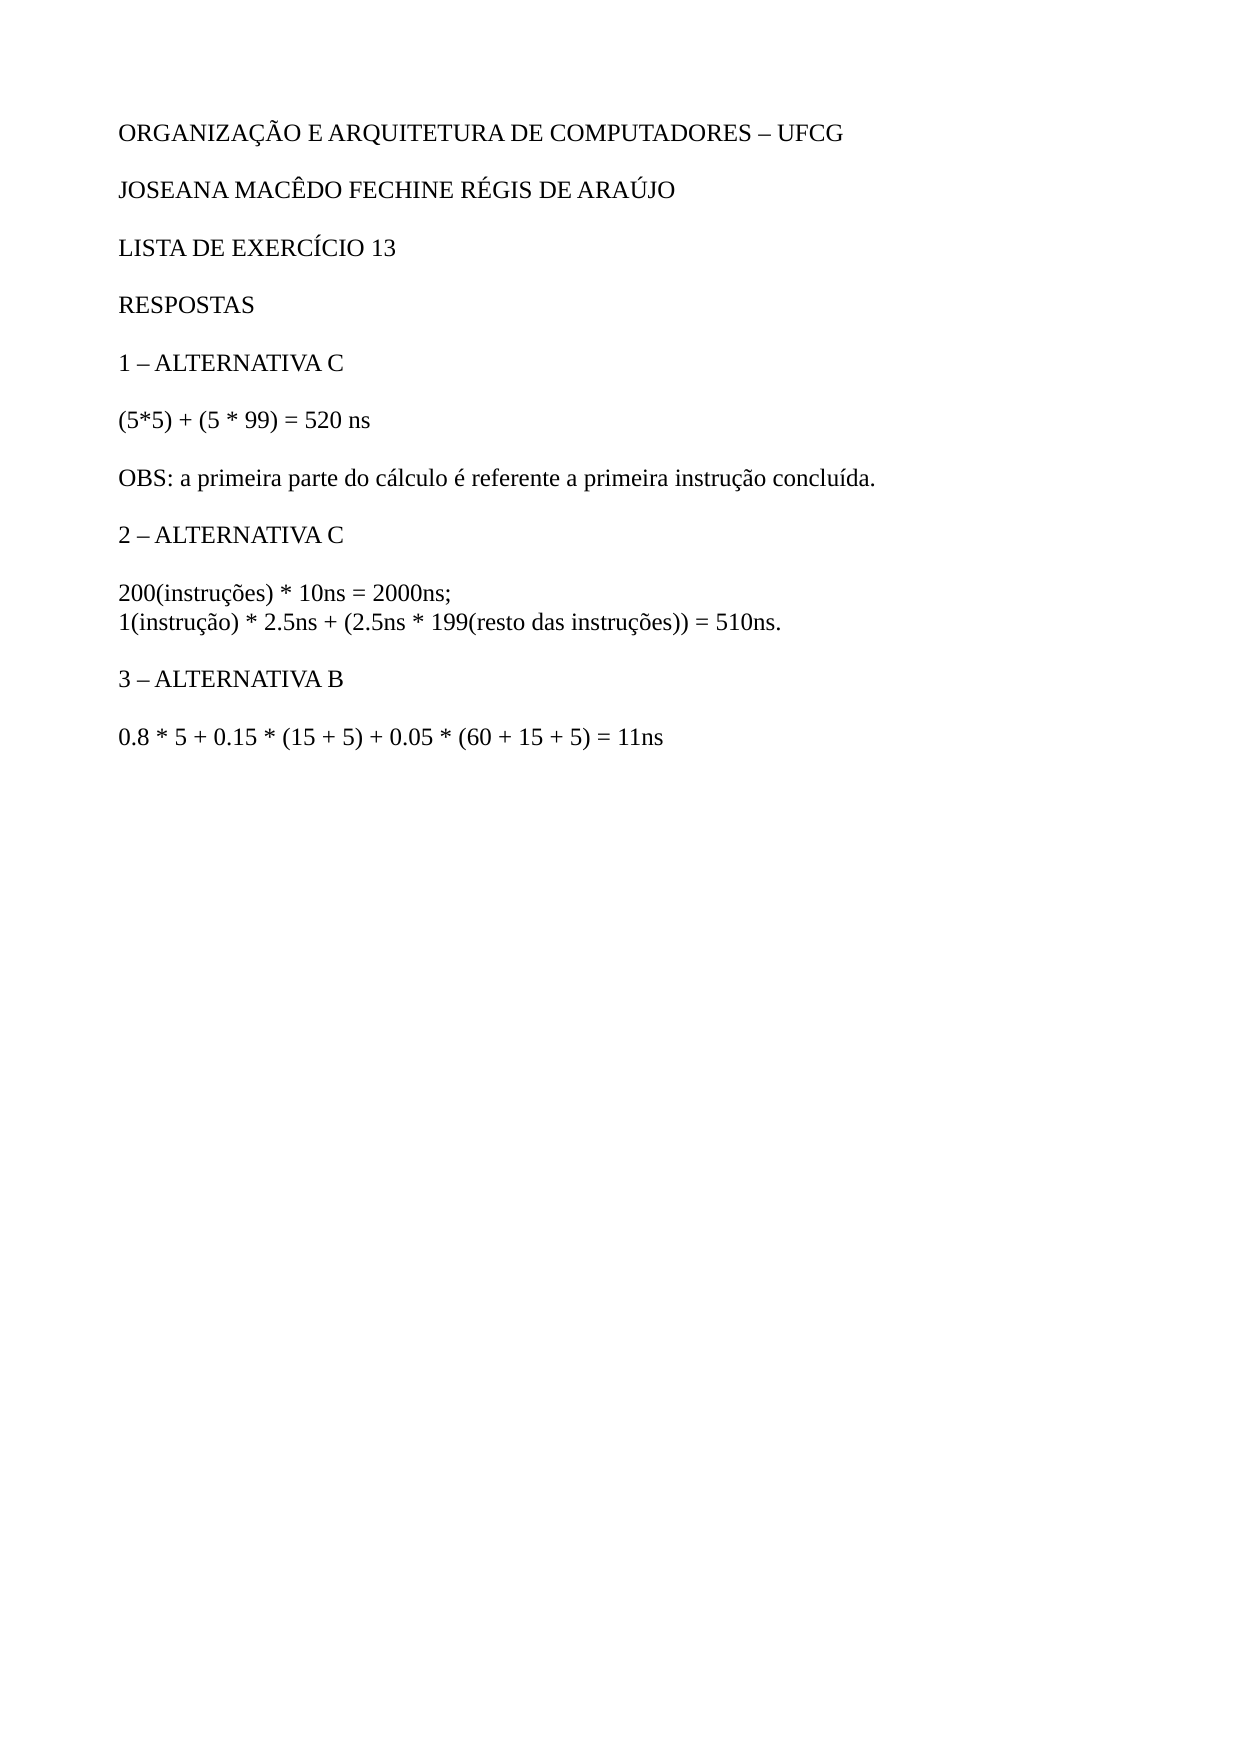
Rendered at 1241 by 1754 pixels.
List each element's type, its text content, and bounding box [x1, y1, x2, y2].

text 0.8 * 5 + 0.15 * (15 + 5) + 0.05 * (60 + 15 + 5) = 11ns [118, 722, 1122, 751]
text LISTA DE EXERCÍCIO 13 [118, 233, 1122, 262]
text 2 – ALTERNATIVA C [118, 521, 1122, 549]
text 1 – ALTERNATIVA C [118, 348, 1122, 377]
text OBS: a primeira parte do cálculo é referente a primeira instrução concluída. [118, 463, 1122, 492]
text ORGANIZAÇÃO E ARQUITETURA DE COMPUTADORES – UFCG [118, 118, 1122, 147]
text 200(instruções) * 10ns = 2000ns; [118, 578, 1122, 607]
text 3 – ALTERNATIVA B [118, 664, 1122, 693]
text RESPOSTAS [118, 291, 1122, 319]
text (5*5) + (5 * 99) = 520 ns [118, 406, 1122, 434]
text 1(instrução) * 2.5ns + (2.5ns * 199(resto das instruções)) = 510ns. [118, 607, 1122, 636]
text JOSEANA MACÊDO FECHINE RÉGIS DE ARAÚJO [118, 176, 1122, 204]
